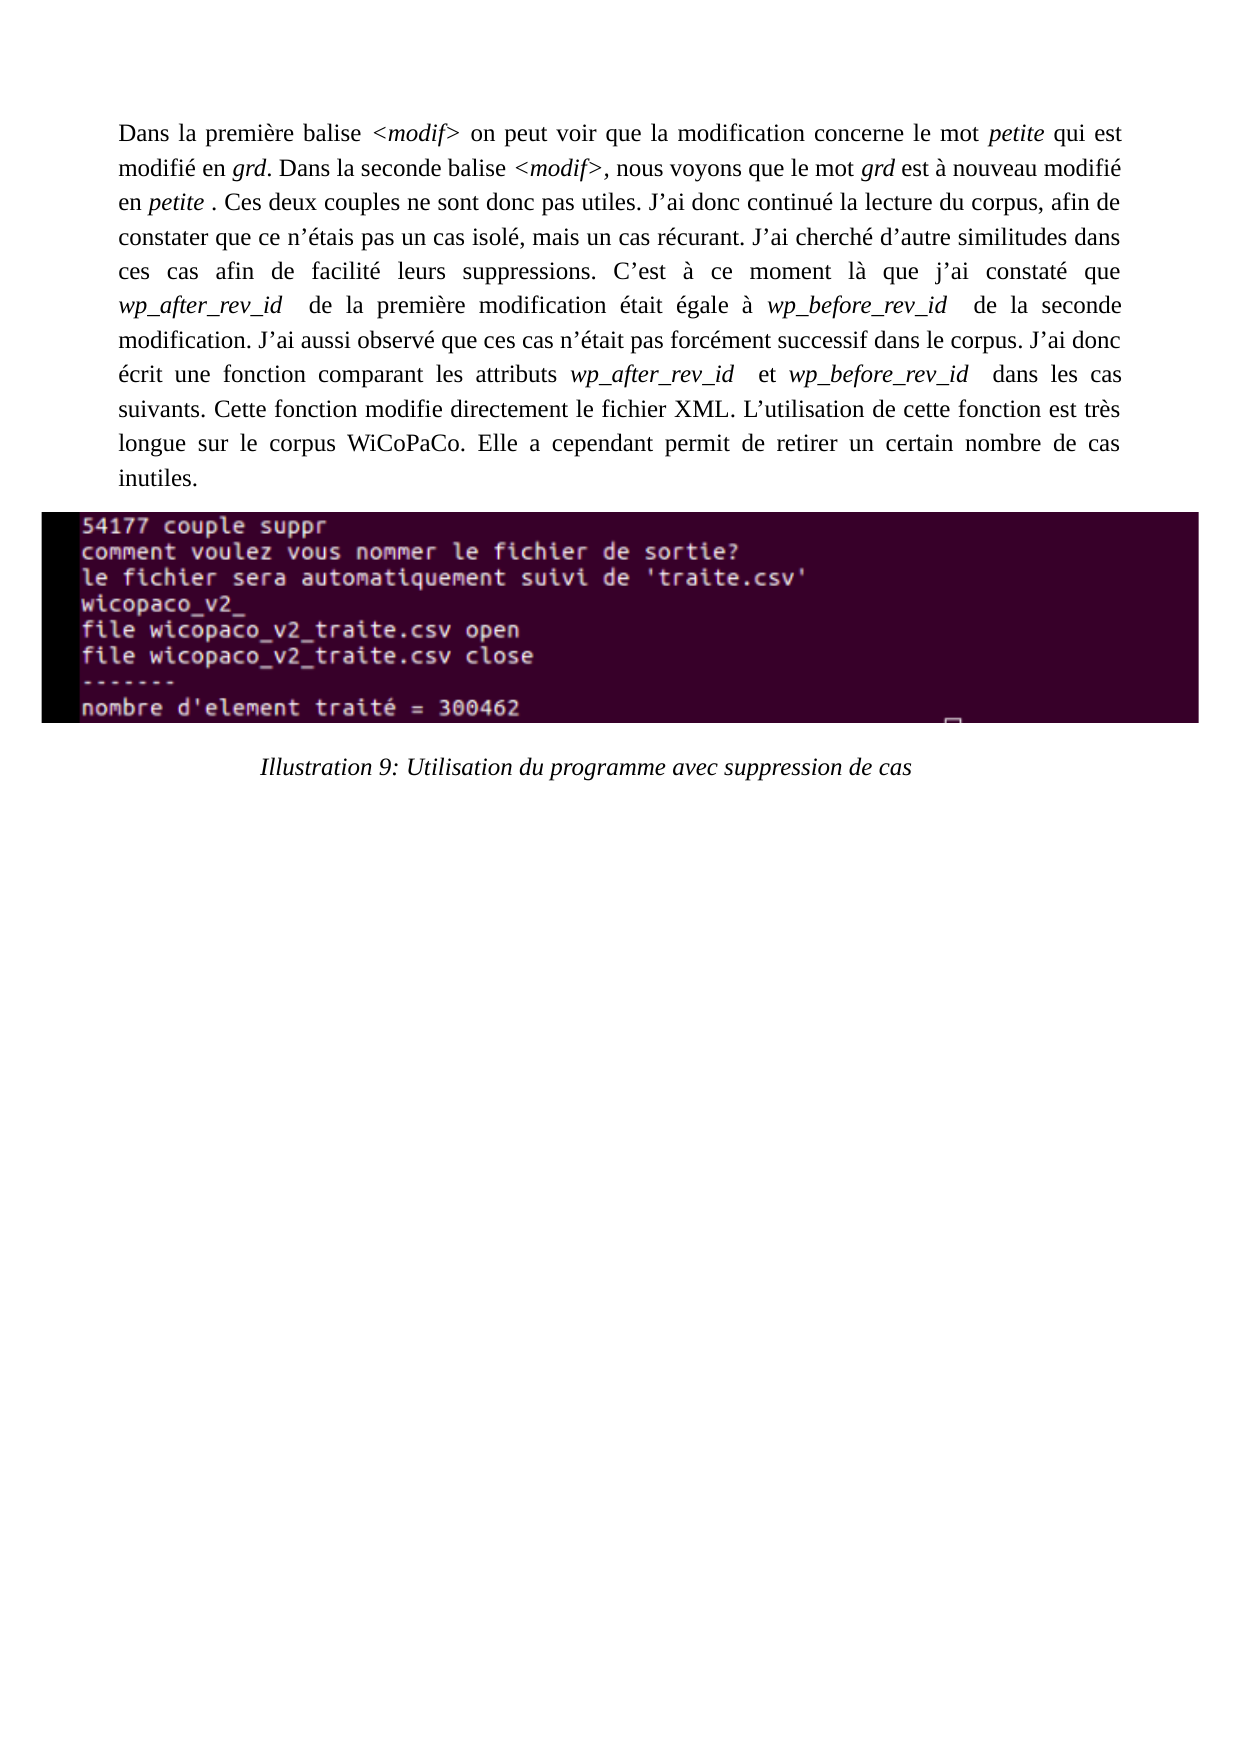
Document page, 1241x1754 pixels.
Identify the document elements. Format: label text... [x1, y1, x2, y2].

text Illustration 9: Utilisation du programme avec suppression de cas [260, 723, 980, 781]
picture [41, 512, 1199, 723]
text Dans la première balise <modif> on peut voir que la modification concerne le mot petite qui est modifié en grd. Dans la seconde balise <modif>, nous voyons que le mot grd est à nouveau modifié en petite . Ces deux couples ne sont donc pas utiles. J’ai donc continué la lecture du corpus, afin de constater que ce n’étais pas un cas isolé, mais un cas récurant. J’ai cherché d’autre similitudes dans ces cas afin de facilité leurs suppressions. C’est à ce moment là que j’ai constaté que wp_after_rev_id de la première modification était égale à wp_before_rev_id de la seconde modification. J’ai aussi observé que ces cas n’était pas forcément successif dans le corpus. J’ai donc écrit une fonction comparant les attributs wp_after_rev_id et wp_before_rev_id dans les cas suivants. Cette fonction modifie directement le fichier XML. L’utilisation de cette fonction est très longue sur le corpus WiCoPaCo. Elle a cependant permit de retirer un certain nombre de cas inutiles. [118, 118, 1122, 492]
